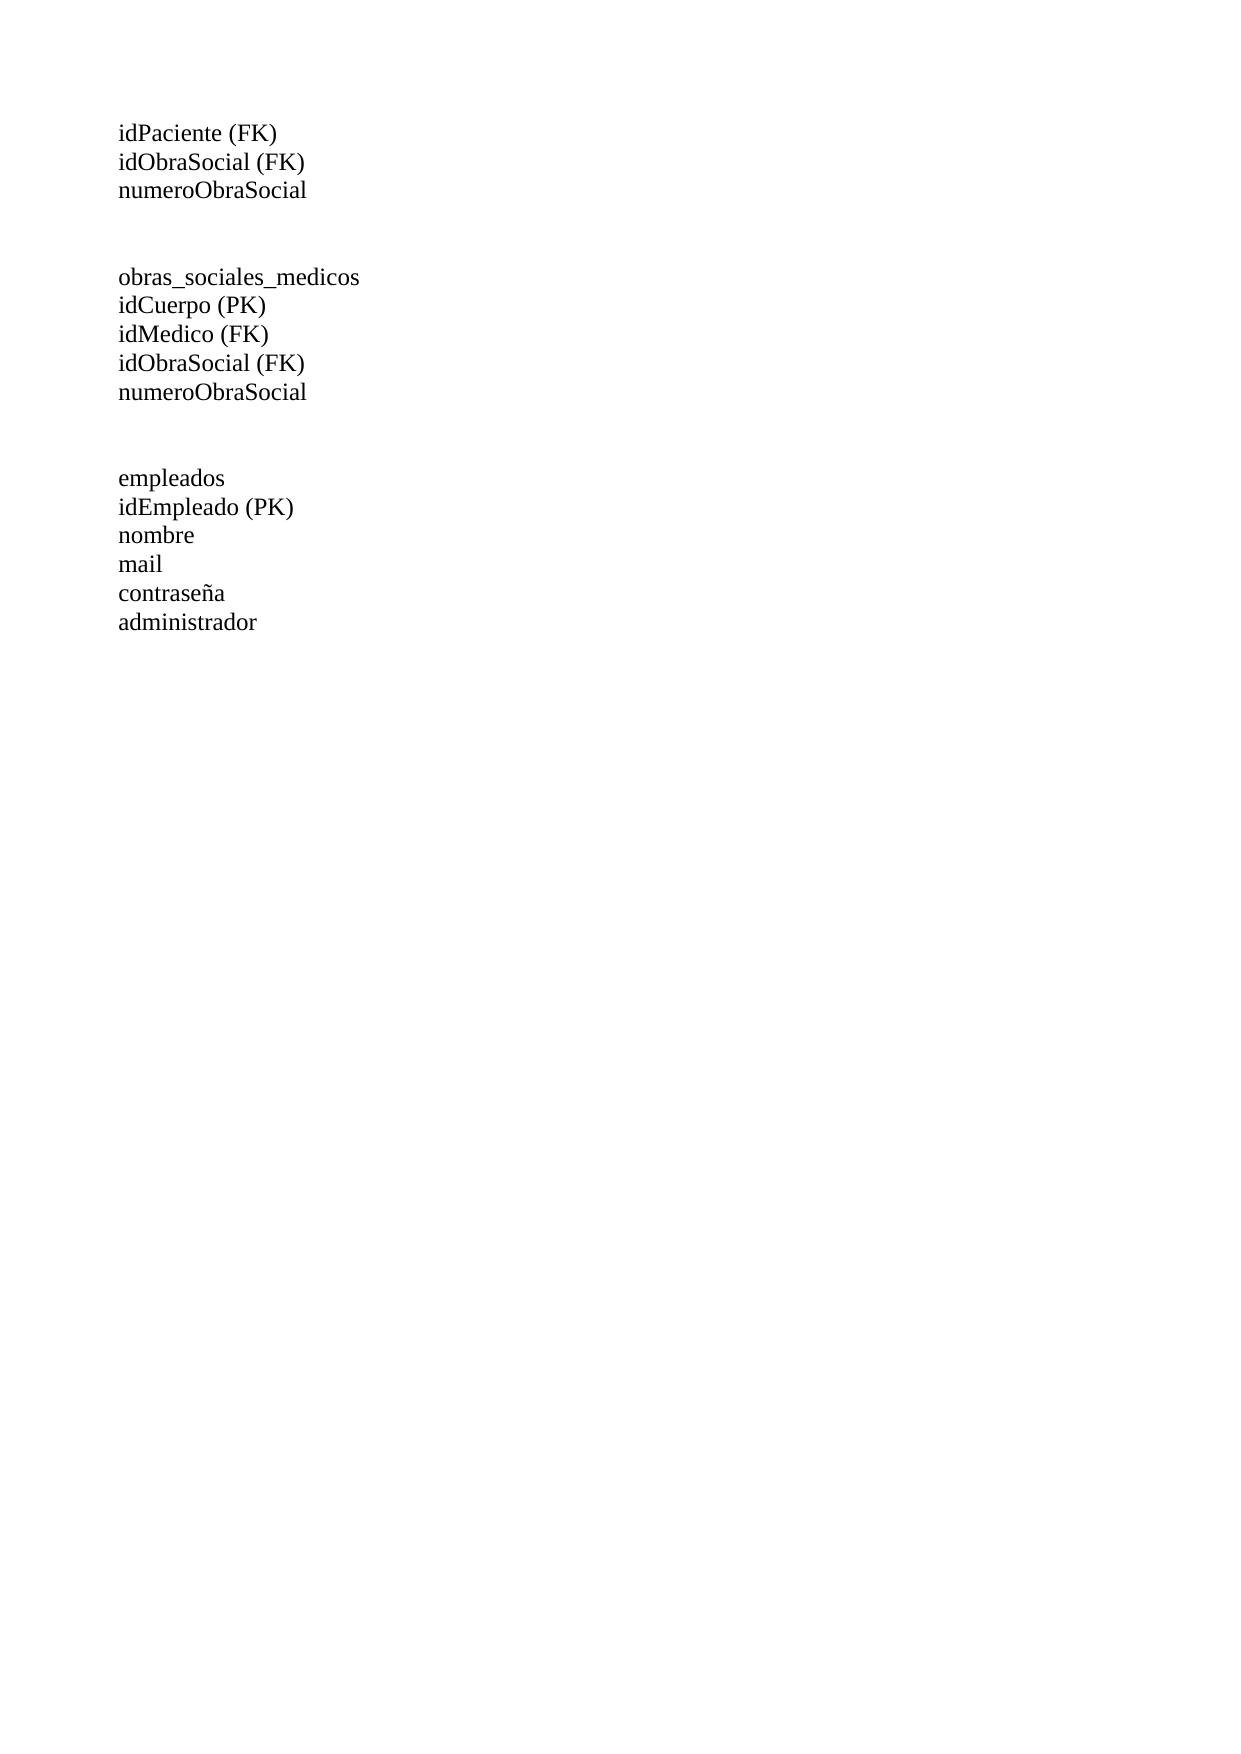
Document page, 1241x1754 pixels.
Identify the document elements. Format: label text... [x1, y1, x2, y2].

text idEmpleado (PK) [118, 492, 1122, 521]
text obras_sociales_medicos [118, 262, 1122, 291]
text idCuerpo (PK) [118, 291, 1122, 319]
text empleados [118, 463, 1122, 492]
text idObraSocial (FK) [118, 147, 1122, 176]
text numeroObraSocial [118, 377, 1122, 406]
text nombre [118, 521, 1122, 549]
text idObraSocial (FK) [118, 348, 1122, 377]
text idMedico (FK) [118, 319, 1122, 348]
text mail [118, 549, 1122, 578]
text contraseña [118, 578, 1122, 607]
text administrador [118, 607, 1122, 636]
text numeroObraSocial [118, 176, 1122, 204]
text idPaciente (FK) [118, 118, 1122, 147]
